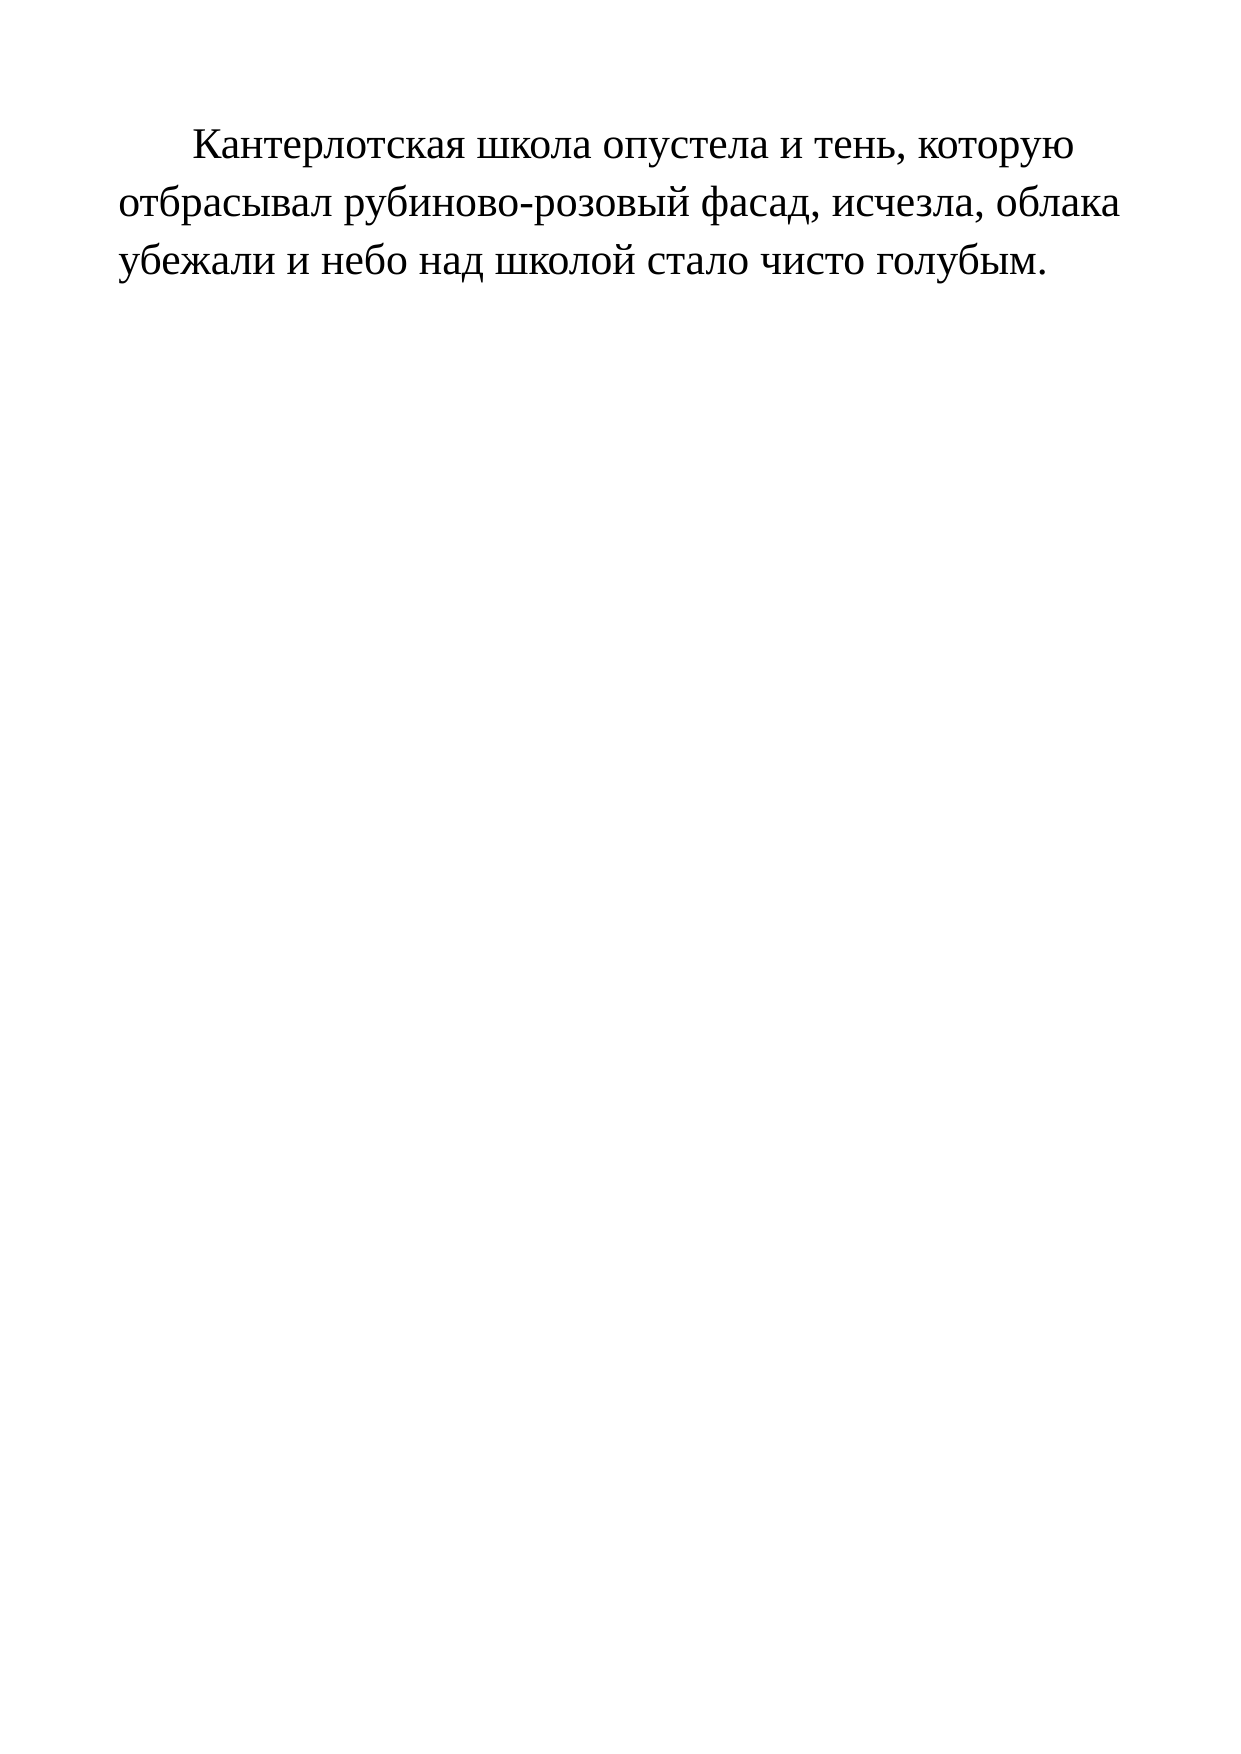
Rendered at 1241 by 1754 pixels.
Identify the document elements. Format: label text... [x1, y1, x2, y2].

text Кантерлотская школа опустела и тень, которую отбрасывал рубиново-розовый фасад, исчезла, облака убежали и небо над школой стало чисто голубым. [118, 118, 1122, 284]
